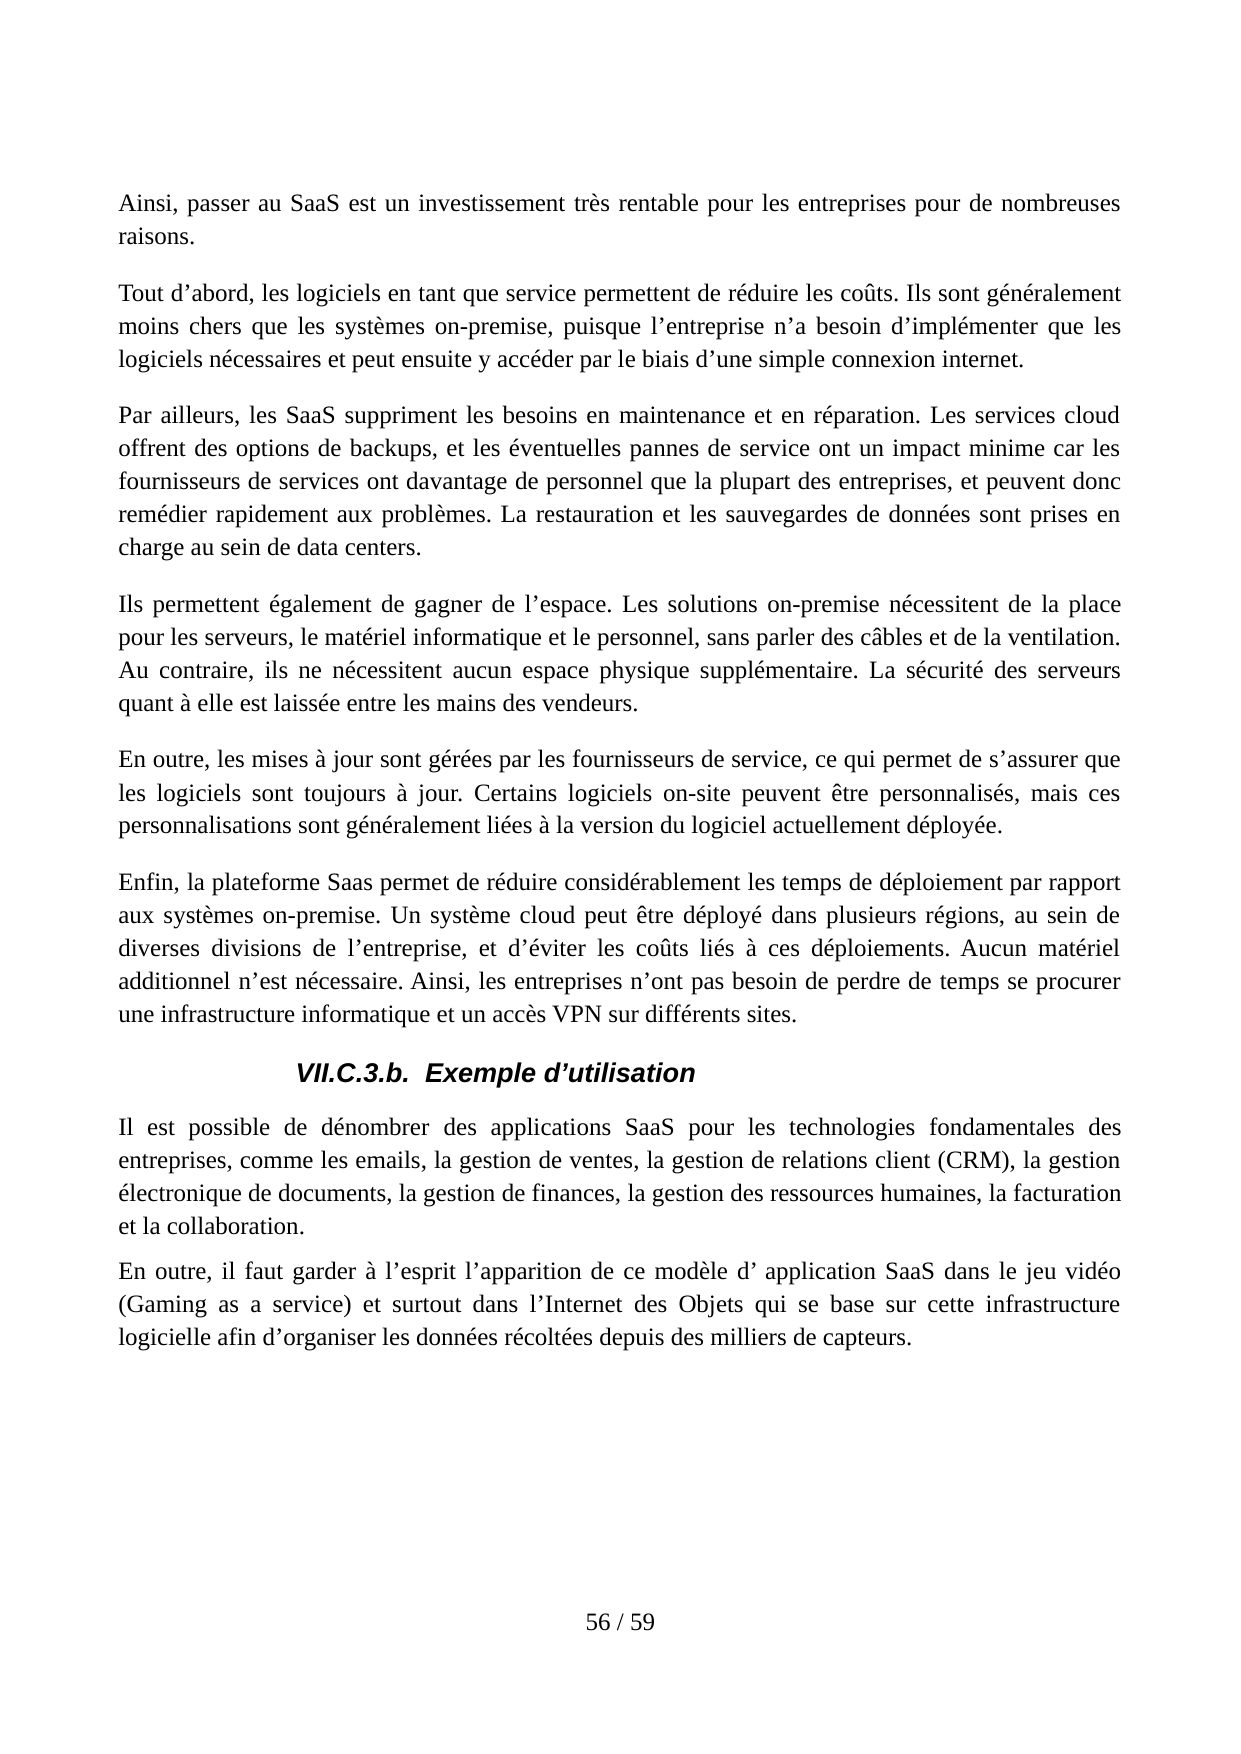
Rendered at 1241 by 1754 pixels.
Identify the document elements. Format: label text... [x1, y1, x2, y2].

text En outre, les mises à jour sont gérées par les fournisseurs de service, ce qui permet de s’assurer que les logiciels sont toujours à jour. Certains logiciels on-site peuvent être personnalisés, mais ces personnalisations sont généralement liées à la version du logiciel actuellement déployée. [118, 744, 1122, 839]
text Ainsi, passer au SaaS est un investissement très rentable pour les entreprises pour de nombreuses raisons. [118, 188, 1122, 250]
subtitle Exemple d’utilisation [118, 1057, 1122, 1088]
text En outre, il faut garder à l’esprit l’apparition de ce modèle d’ application SaaS dans le jeu vidéo (Gaming as a service) et surtout dans l’Internet des Objets qui se base sur cette infrastructure logicielle afin d’organiser les données récoltées depuis des milliers de capteurs. [118, 1256, 1122, 1351]
text Ils permettent également de gagner de l’espace. Les solutions on-premise nécessitent de la place pour les serveurs, le matériel informatique et le personnel, sans parler des câbles et de la ventilation. Au contraire, ils ne nécessitent aucun espace physique supplémentaire. La sécurité des serveurs quant à elle est laissée entre les mains des vendeurs. [118, 589, 1122, 717]
text Par ailleurs, les SaaS suppriment les besoins en maintenance et en réparation. Les services cloud offrent des options de backups, et les éventuelles pannes de service ont un impact minime car les fournisseurs de services ont davantage de personnel que la plupart des entreprises, et peuvent donc remédier rapidement aux problèmes. La restauration et les sauvegardes de données sont prises en charge au sein de data centers. [118, 400, 1122, 561]
text Tout d’abord, les logiciels en tant que service permettent de réduire les coûts. Ils sont généralement moins chers que les systèmes on-premise, puisque l’entreprise n’a besoin d’implémenter que les logiciels nécessaires et peut ensuite y accéder par le biais d’une simple connexion internet. [118, 278, 1122, 372]
text Il est possible de dénombrer des applications SaaS pour les technologies fondamentales des entreprises, comme les emails, la gestion de ventes, la gestion de relations client (CRM), la gestion électronique de documents, la gestion de finances, la gestion des ressources humaines, la facturation et la collaboration. [118, 1112, 1122, 1240]
text Enfin, la plateforme Saas permet de réduire considérablement les temps de déploiement par rapport aux systèmes on-premise. Un système cloud peut être déployé dans plusieurs régions, au sein de diverses divisions de l’entreprise, et d’éviter les coûts liés à ces déploiements. Aucun matériel additionnel n’est nécessaire. Ainsi, les entreprises n’ont pas besoin de perdre de temps se procurer une infrastructure informatique et un accès VPN sur différents sites. [118, 867, 1122, 1028]
